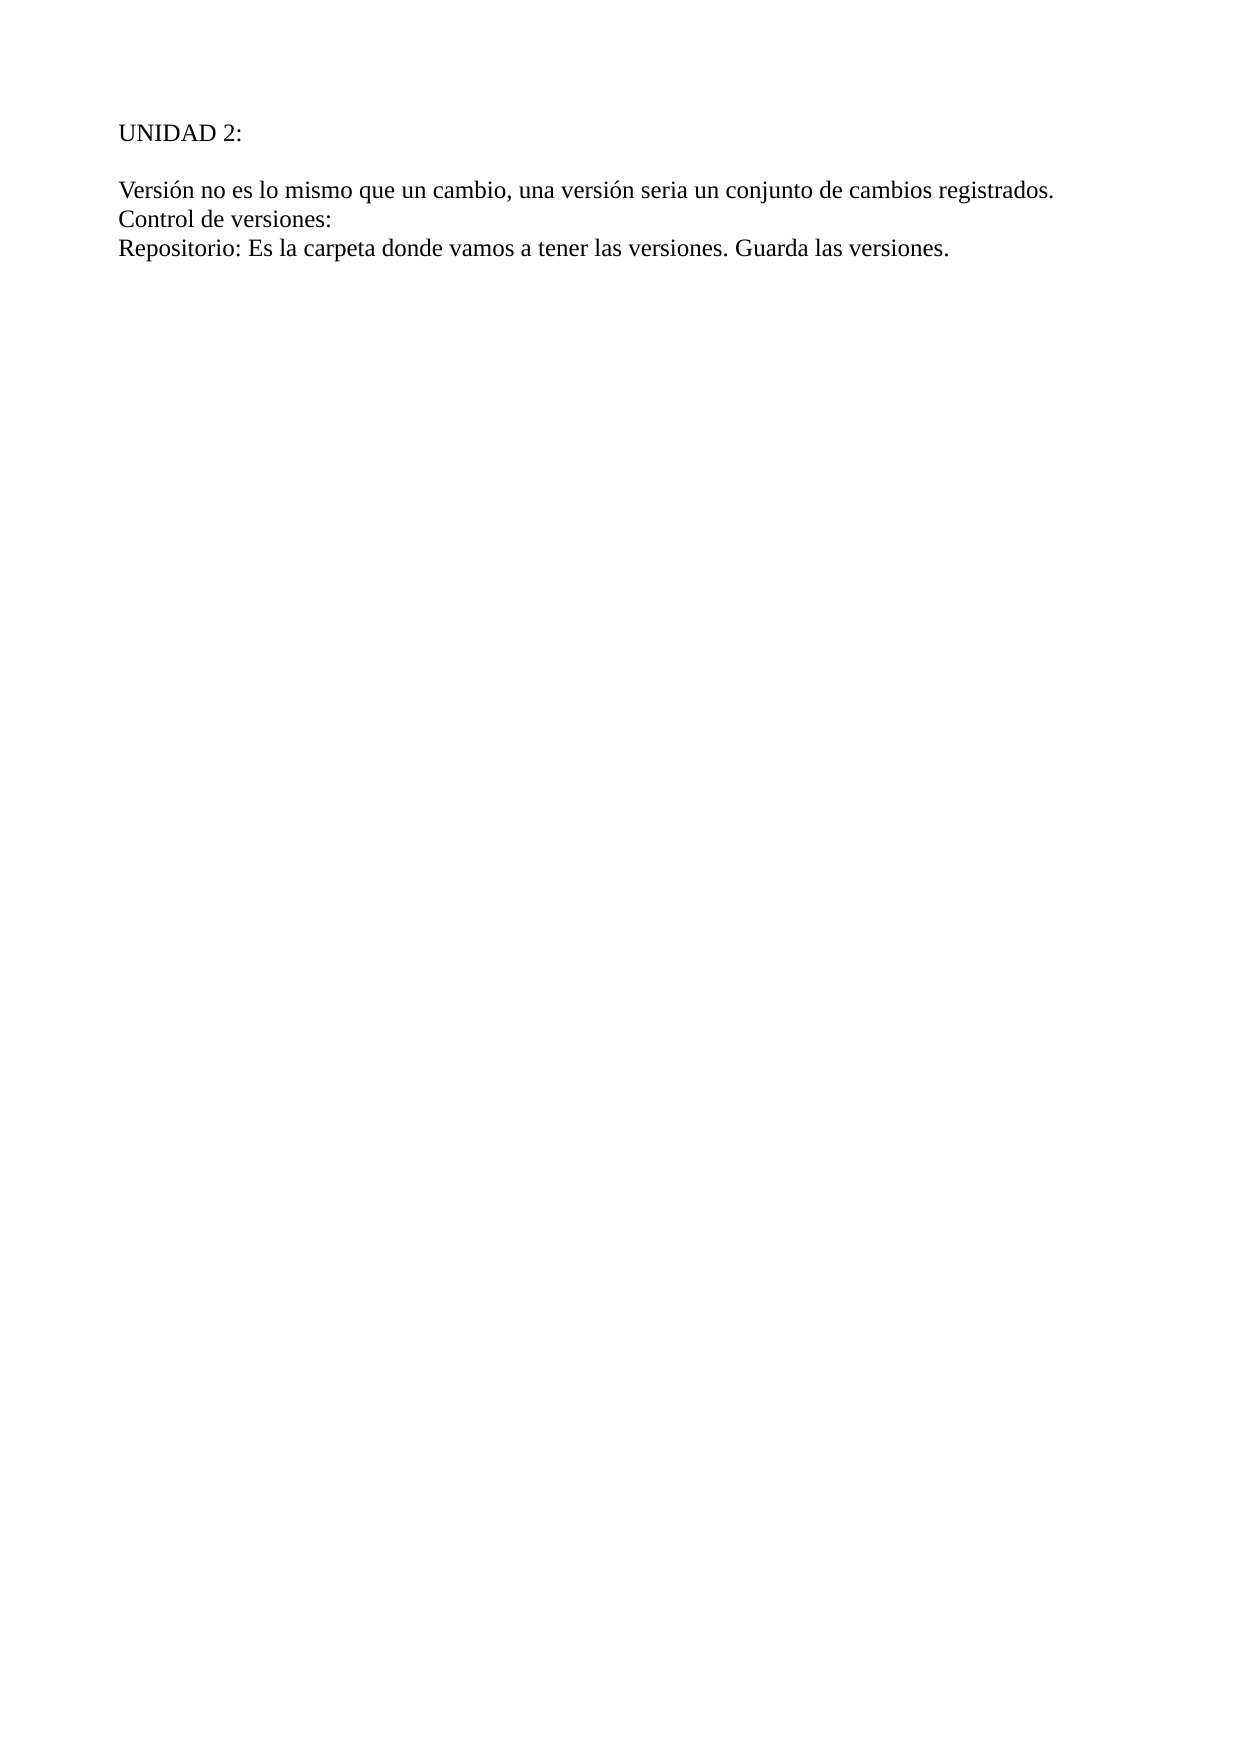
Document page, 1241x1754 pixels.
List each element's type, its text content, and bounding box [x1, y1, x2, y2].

text Versión no es lo mismo que un cambio, una versión seria un conjunto de cambios registrados. [118, 176, 1122, 204]
text Repositorio: Es la carpeta donde vamos a tener las versiones. Guarda las versiones. [118, 233, 1122, 262]
text UNIDAD 2: [118, 118, 1122, 147]
text Control de versiones: [118, 204, 1122, 233]
